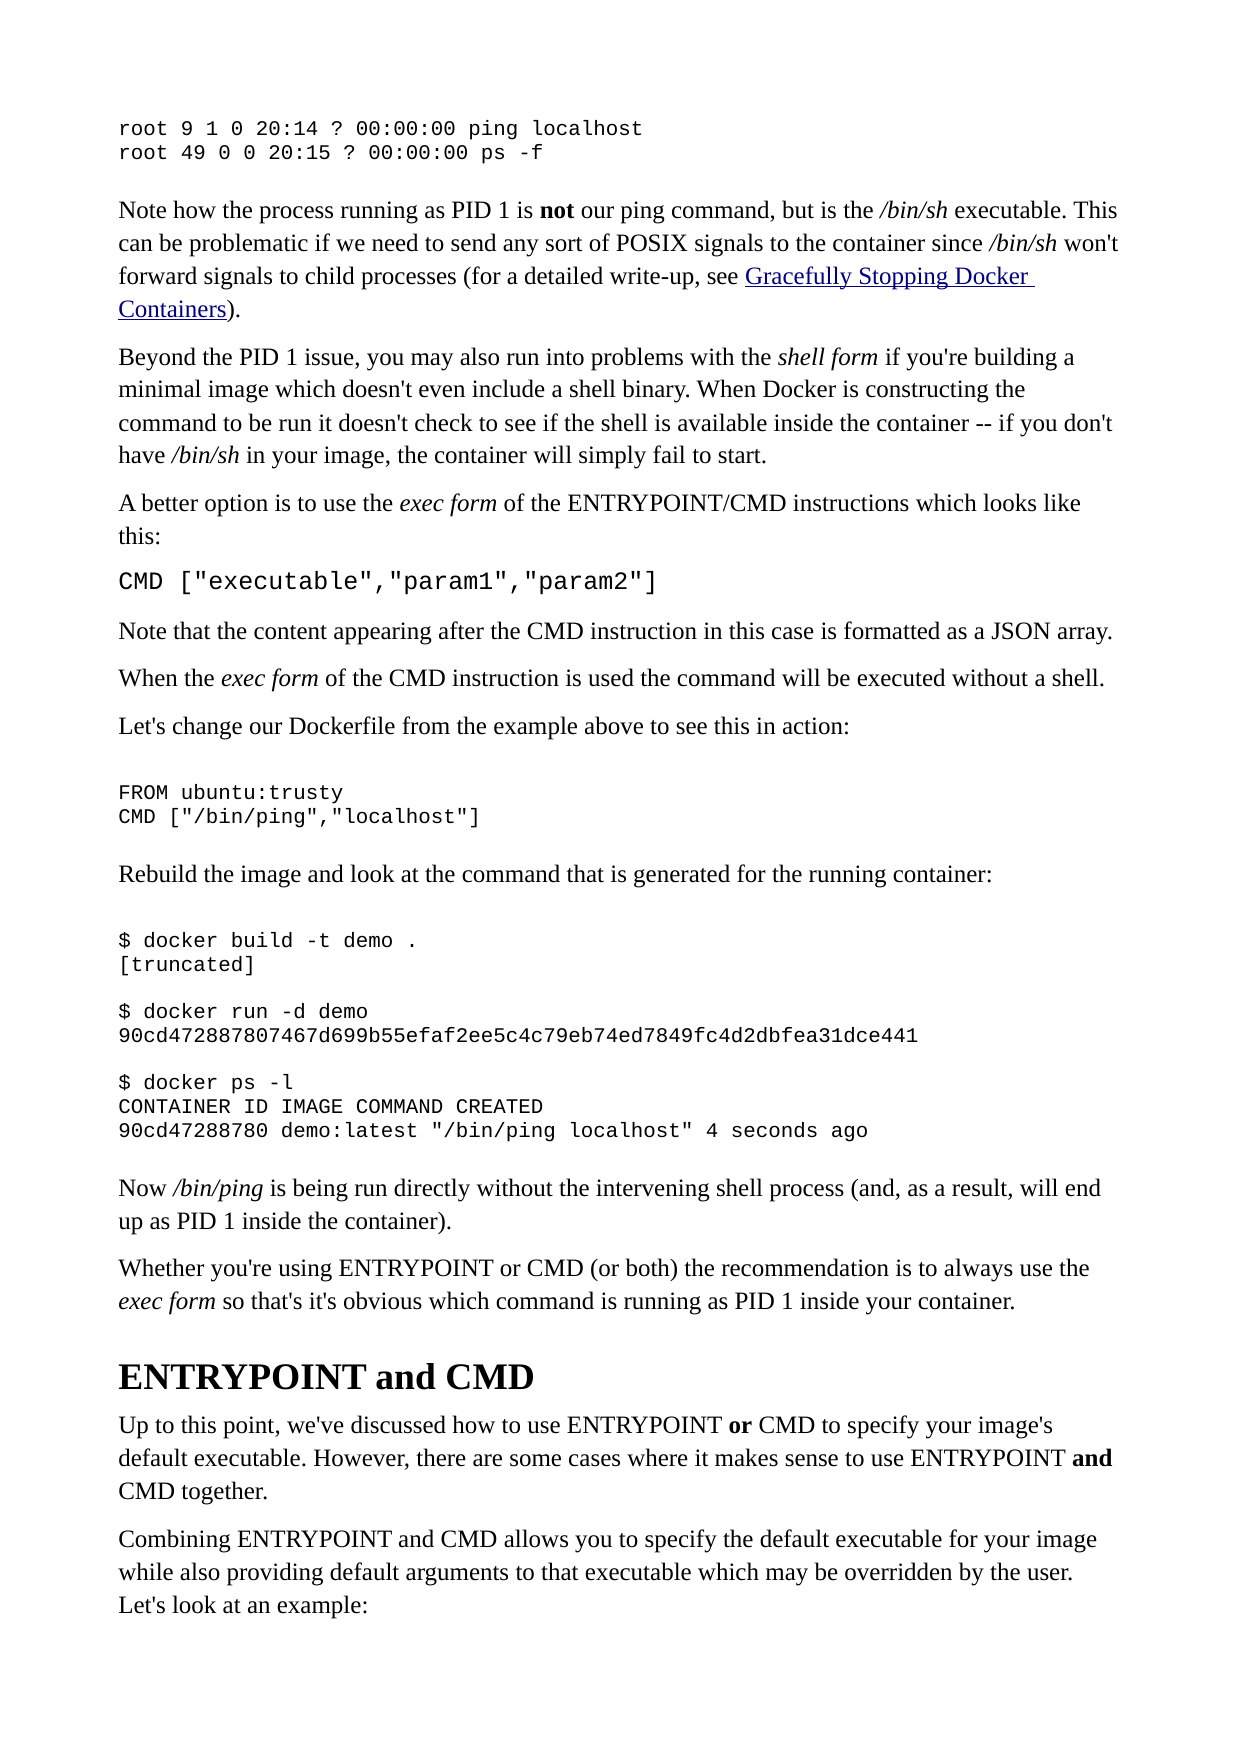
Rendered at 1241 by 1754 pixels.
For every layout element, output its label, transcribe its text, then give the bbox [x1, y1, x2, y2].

text When the exec form of the CMD instruction is used the command will be executed without a shell. [118, 663, 1122, 692]
text Beyond the PID 1 issue, you may also run into problems with the shell form if you're building a minimal image which doesn't even include a shell binary. When Docker is constructing the command to be run it doesn't check to see if the shell is available inside the container -- if you don't have /bin/sh in your image, the container will simply fail to start. [118, 342, 1122, 469]
text Combining ENTRYPOINT and CMD allows you to specify the default executable for your image while also providing default arguments to that executable which may be overridden by the user. Let's look at an example: [118, 1524, 1122, 1619]
text root 49 0 0 20:15 ? 00:00:00 ps -f [118, 142, 1122, 165]
text A better option is to use the exec form of the ENTRYPOINT/CMD instructions which looks like this: [118, 488, 1122, 550]
text CMD ["/bin/ping","localhost"] [118, 806, 1122, 830]
text 90cd472887807467d699b55efaf2ee5c4c79eb74ed7849fc4d2dbfea31dce441 [118, 1025, 1122, 1049]
text Let's change our Dockerfile from the example above to see this in action: [118, 711, 1122, 740]
text Note how the process running as PID 1 is not our ping command, but is the /bin/sh executable. This can be problematic if we need to send any sort of POSIX signals to the container since /bin/sh won't forward signals to child processes (for a detailed write-up, see Gracefully Stopping Docker Containers). [118, 195, 1122, 323]
text Note that the content appearing after the CMD instruction in this case is formatted as a JSON array. [118, 616, 1122, 645]
text $ docker build -t demo . [118, 930, 1122, 954]
text $ docker ps -l [118, 1072, 1122, 1096]
text CMD ["executable","param1","param2"] [118, 569, 1122, 597]
text Up to this point, we've discussed how to use ENTRYPOINT or CMD to specify your image's default executable. However, there are some cases where it makes sense to use ENTRYPOINT and CMD together. [118, 1410, 1122, 1505]
text 90cd47288780 demo:latest "/bin/ping localhost" 4 seconds ago [118, 1119, 1122, 1143]
subtitle ENTRYPOINT and CMD [118, 1355, 1122, 1398]
text Whether you're using ENTRYPOINT or CMD (or both) the recommendation is to always use the exec form so that's it's obvious which command is running as PID 1 inside your container. [118, 1253, 1122, 1315]
text $ docker run -d demo [118, 1001, 1122, 1025]
text Rebuild the image and look at the command that is generated for the running container: [118, 859, 1122, 888]
text FROM ubuntu:trusty [118, 782, 1122, 806]
text [truncated] [118, 954, 1122, 978]
text CONTAINER ID IMAGE COMMAND CREATED [118, 1096, 1122, 1119]
text root 9 1 0 20:14 ? 00:00:00 ping localhost [118, 118, 1122, 142]
text Now /bin/ping is being run directly without the intervening shell process (and, as a result, will end up as PID 1 inside the container). [118, 1173, 1122, 1234]
